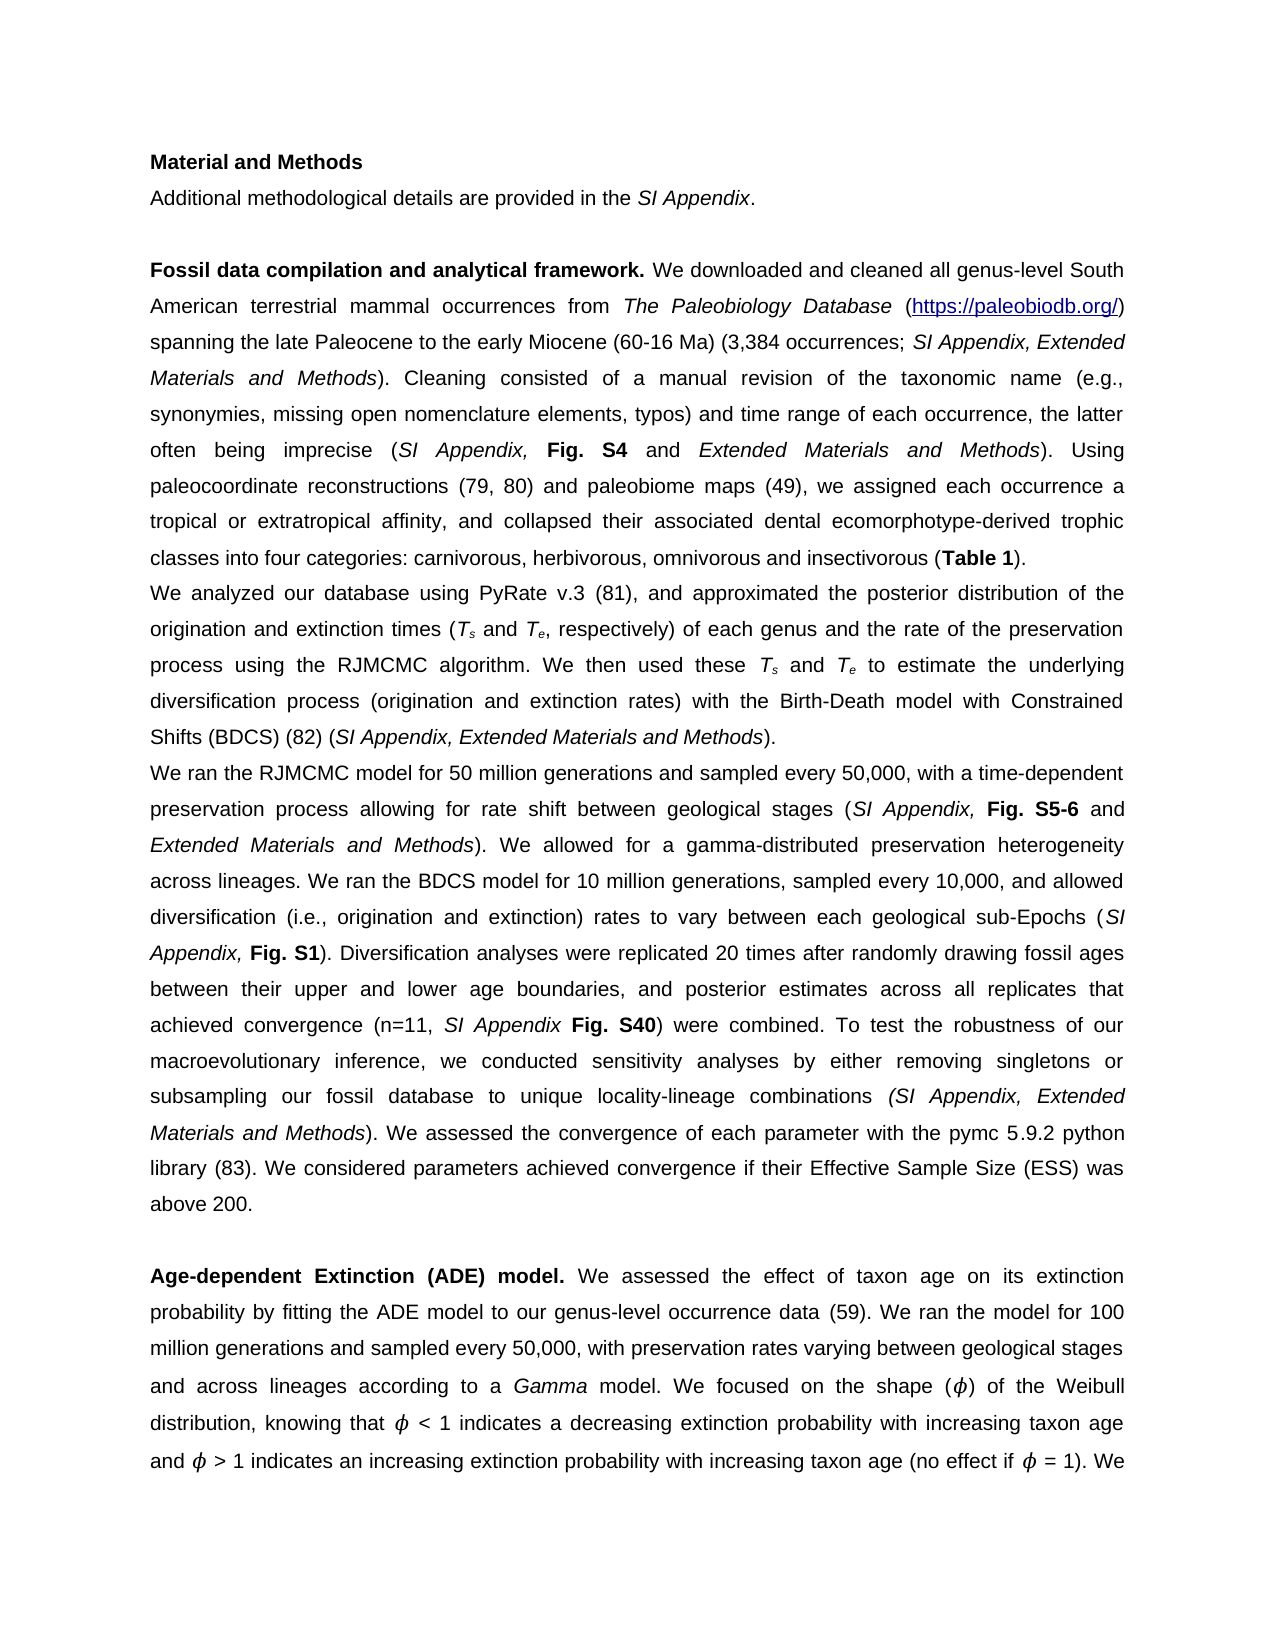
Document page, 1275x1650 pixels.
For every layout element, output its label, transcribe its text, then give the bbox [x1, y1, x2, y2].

text Fossil data compilation and analytical framework. We downloaded and cleaned all genus-level South American terrestrial mammal occurrences from The Paleobiology Database (https://paleobiodb.org/) spanning the late Paleocene to the early Miocene (60-16 Ma) (3,384 occurrences; SI Appendix, Extended Materials and Methods). Cleaning consisted of a manual revision of the taxonomic name (e.g., synonymies, missing open nomenclature elements, typos) and time range of each occurrence, the latter often being imprecise (SI Appendix, Fig. S4 and Extended Materials and Methods). Using paleocoordinate reconstructions (79, 80) and paleobiome maps (49), we assigned each occurrence a tropical or extratropical affinity, and collapsed their associated dental ecomorphotype-derived trophic classes into four categories: carnivorous, herbivorous, omnivorous and insectivorous (Table 1). [150, 258, 1125, 569]
text We ran the RJMCMC model for 50 million generations and sampled every 50,000, with a time-dependent preservation process allowing for rate shift between geological stages (SI Appendix, Fig. S5-6 and Extended Materials and Methods). We allowed for a gamma-distributed preservation heterogeneity across lineages. We ran the BDCS model for 10 million generations, sampled every 10,000, and allowed diversification (i.e., origination and extinction) rates to vary between each geological sub-Epochs (SI Appendix, Fig. S1). Diversification analyses were replicated 20 times after randomly drawing fossil ages between their upper and lower age boundaries, and posterior estimates across all replicates that achieved convergence (n=11, SI Appendix Fig. S40) were combined. To test the robustness of our macroevolutionary inference, we conducted sensitivity analyses by either removing singletons or subsampling our fossil database to unique locality-lineage combinations (SI Appendix, Extended Materials and Methods). We assessed the convergence of each parameter with the pymc 5.9.2 python library (83). We considered parameters achieved convergence if their Effective Sample Size (ESS) was above 200. [150, 761, 1125, 1216]
text Additional methodological details are provided in the SI Appendix. [150, 186, 1125, 210]
text Age-dependent Extinction (ADE) model. We assessed the effect of taxon age on its extinction probability by fitting the ADE model to our genus-level occurrence data (59). We ran the model for 100 million generations and sampled every 50,000, with preservation rates varying between geological stages and across lineages according to a Gamma model. We focused on the shape (𝜙) of the Weibull distribution, knowing that 𝜙 < 1 indicates a decreasing extinction probability with increasing taxon age and 𝜙 > 1 indicates an increasing extinction probability with increasing taxon age (no effect if 𝜙 = 1). We [150, 1264, 1125, 1472]
text Material and Methods [150, 150, 1125, 174]
text We analyzed our database using PyRate v.3 (81), and approximated the posterior distribution of the origination and extinction times (Ts and Te, respectively) of each genus and the rate of the preservation process using the RJMCMC algorithm. We then used these Ts and Te to estimate the underlying diversification process (origination and extinction rates) with the Birth-Death model with Constrained Shifts (BDCS) (82) (SI Appendix, Extended Materials and Methods). [150, 581, 1125, 749]
